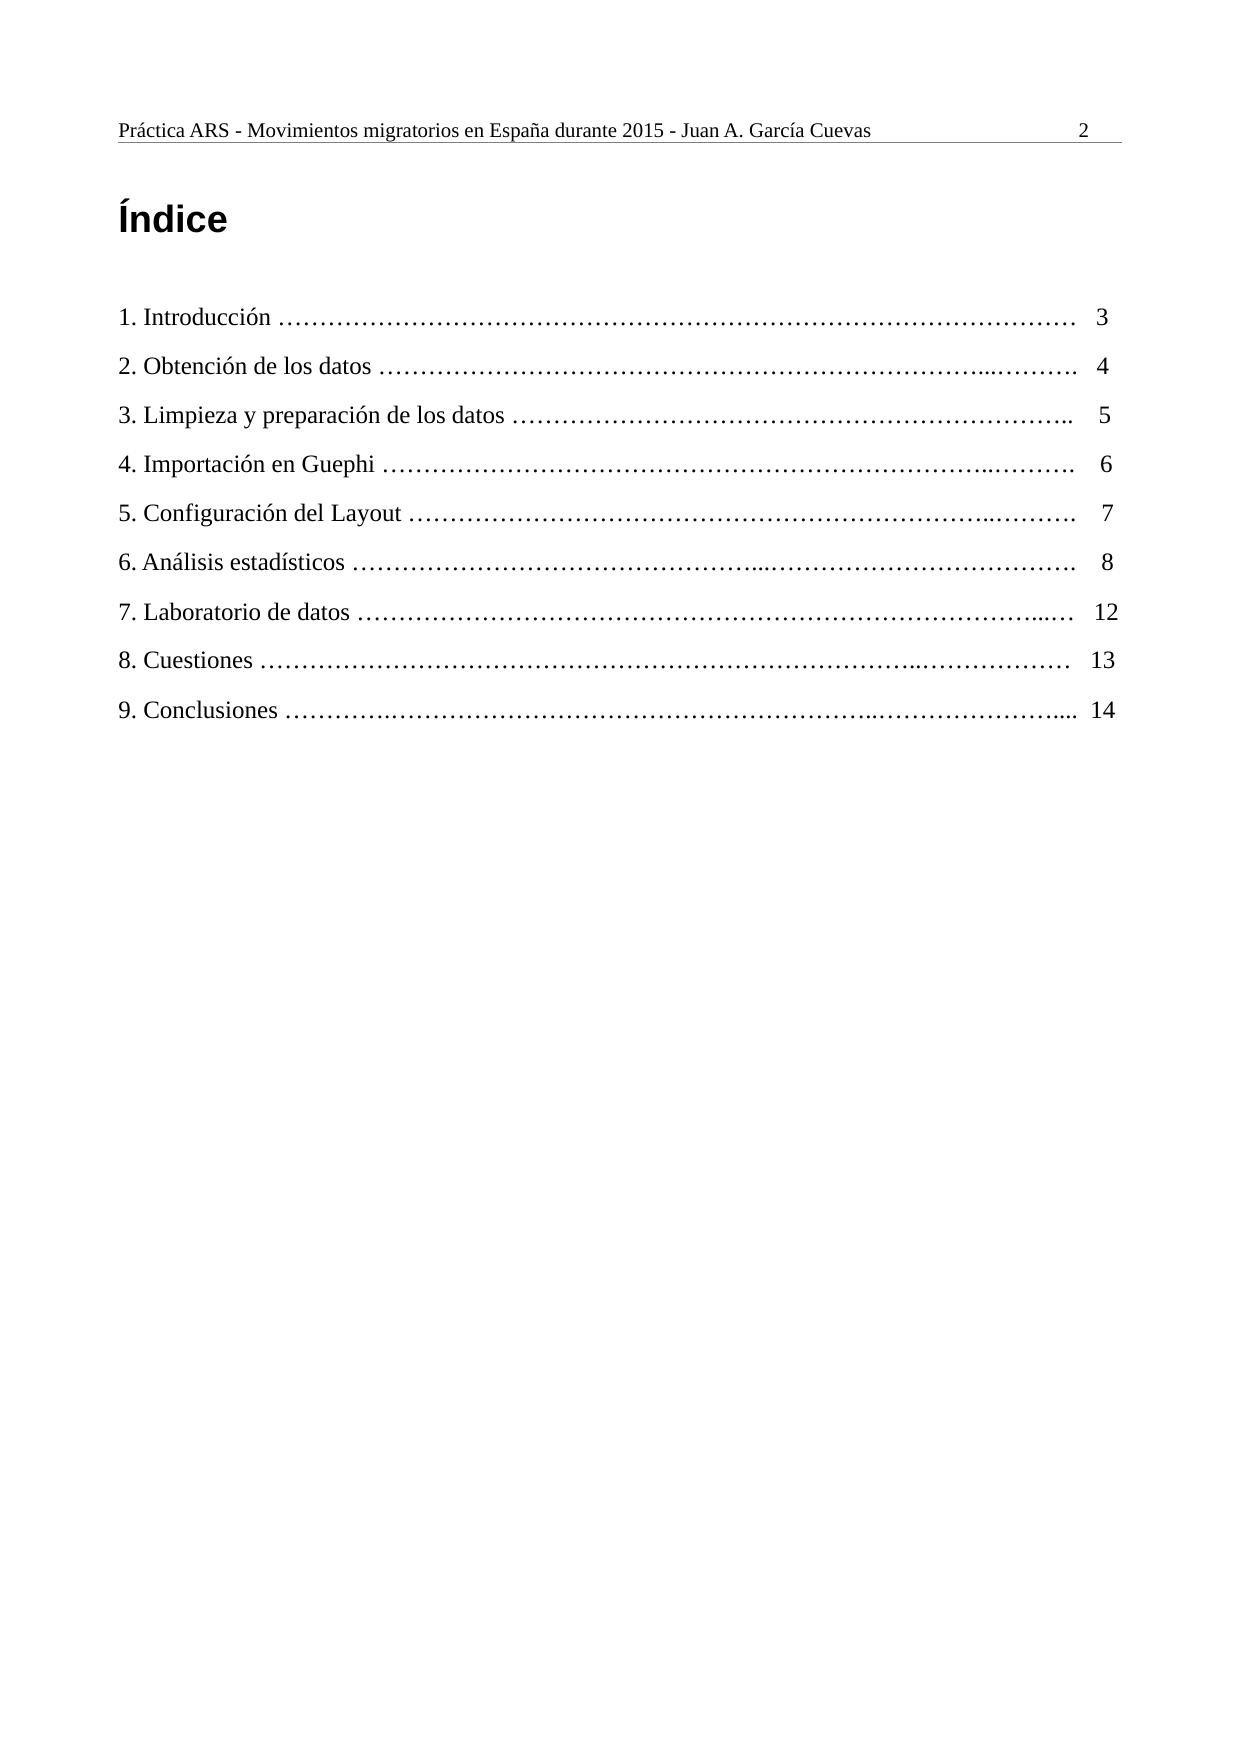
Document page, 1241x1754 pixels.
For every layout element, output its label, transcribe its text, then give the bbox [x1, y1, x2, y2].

text 7. Laboratorio de datos ………………………………………………………………………...… 12 [118, 597, 1122, 625]
text 6. Análisis estadísticos …………………………………………...………………………………. 8 [118, 547, 1122, 576]
text 2. Obtención de los datos ………………………………………………………………...………. 4 [118, 351, 1122, 380]
text 5. Configuración del Layout ……………………………………………………………..………. 7 [118, 498, 1122, 527]
text 1. Introducción …………………………………………………………………………………… 3 [118, 302, 1122, 331]
text 8. Cuestiones ……………………………………………………………………..……………… 13 [118, 646, 1122, 674]
subtitle Índice [118, 197, 1122, 241]
text 3. Limpieza y preparación de los datos ………………………………………………………….. 5 [118, 400, 1122, 429]
text 9. Conclusiones ………….…………………………………………………..………………….... 14 [118, 695, 1122, 723]
text 4. Importación en Guephi ………………………………………………………………..………. 6 [118, 449, 1122, 478]
